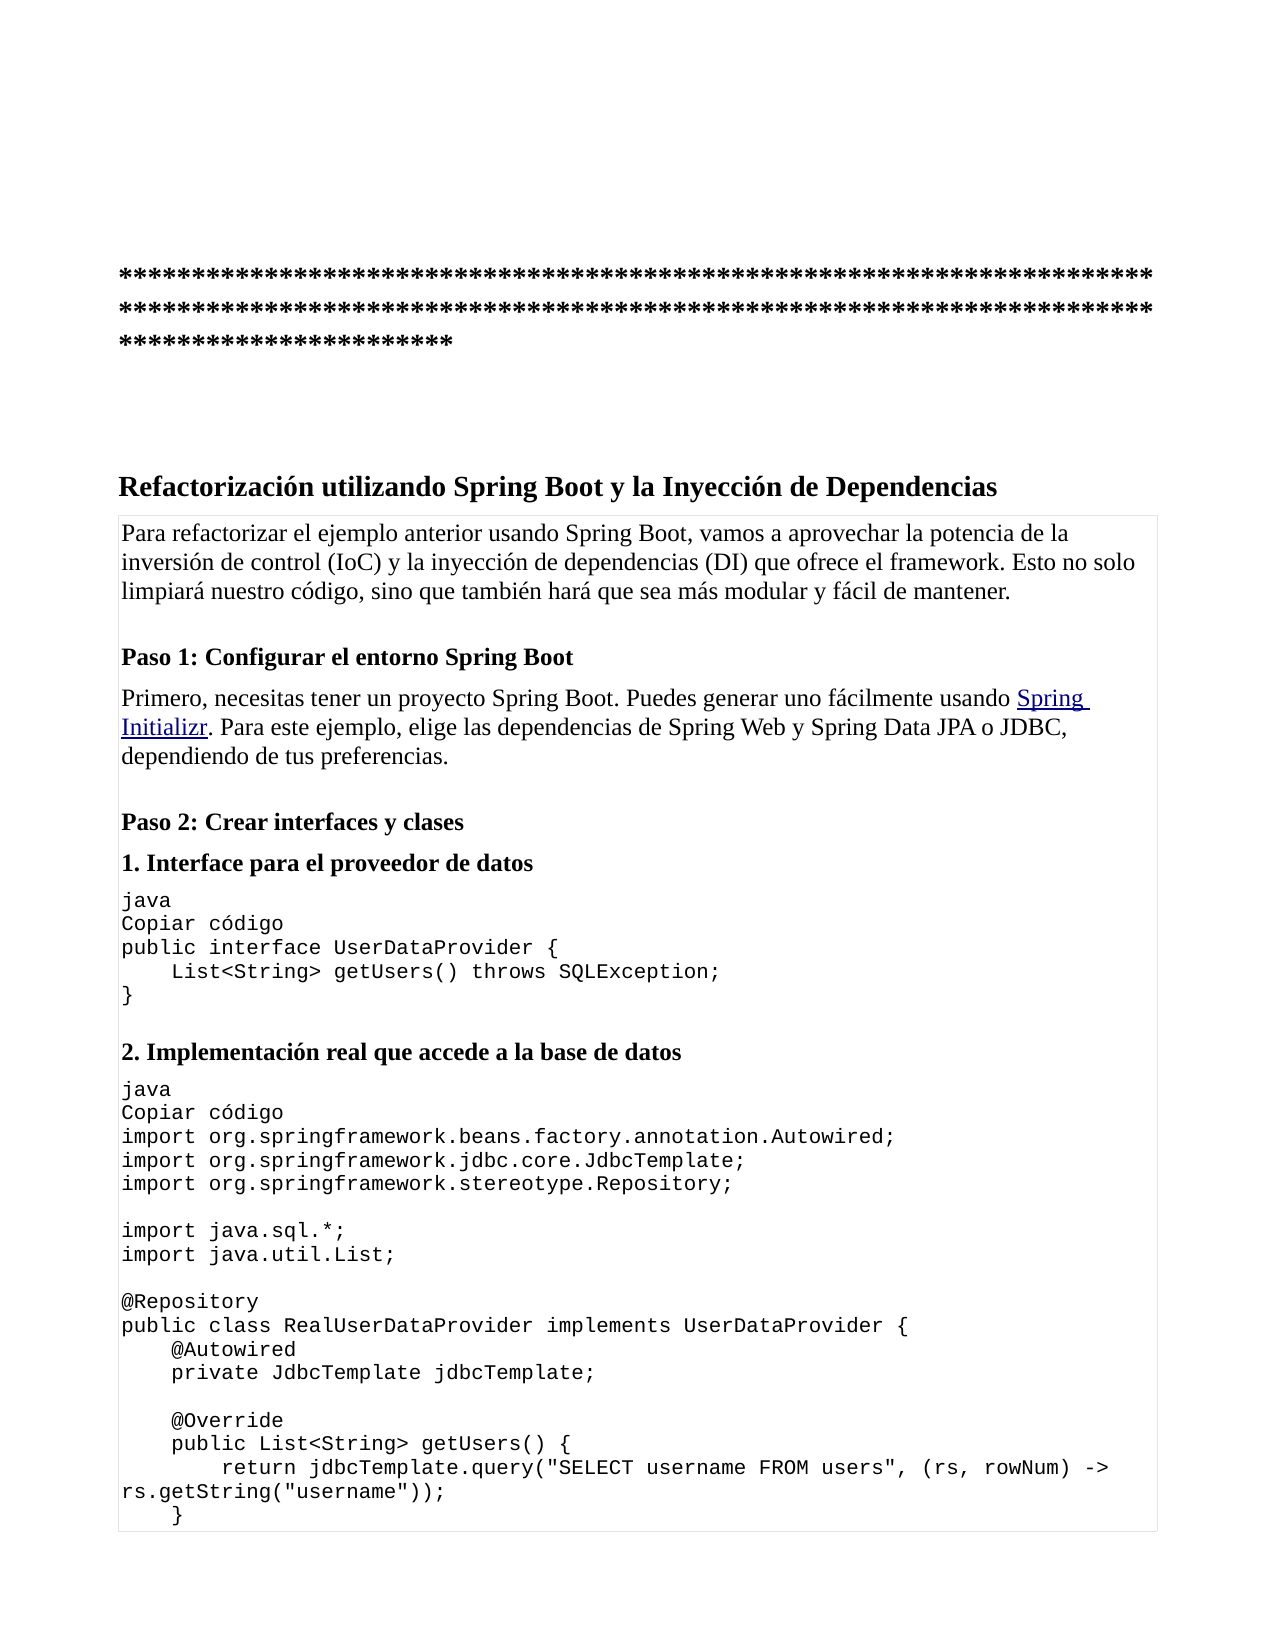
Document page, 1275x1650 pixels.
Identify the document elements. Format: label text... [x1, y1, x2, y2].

text @Autowired [119, 1336, 1157, 1359]
text public interface UserDataProvider { [119, 934, 1157, 958]
subtitle Paso 1: Configurar el entorno Spring Boot [119, 639, 1157, 671]
text Para refactorizar el ejemplo anterior usando Spring Boot, vamos a aprovechar la potencia de la inversión de control (IoC) y la inyección de dependencias (DI) que ofrece el framework. Esto no solo limpiará nuestro código, sino que también hará que sea más modular y fácil de mantener. [119, 516, 1157, 605]
subtitle Refactorización utilizando Spring Boot y la Inyección de Dependencias [118, 469, 1157, 503]
text java [119, 1076, 1157, 1099]
text public class RealUserDataProvider implements UserDataProvider { [119, 1312, 1157, 1336]
text import org.springframework.beans.factory.annotation.Autowired; [119, 1123, 1157, 1147]
text public List<String> getUsers() { [119, 1430, 1157, 1454]
text Copiar código [119, 910, 1157, 934]
text @Repository [119, 1288, 1157, 1312]
subtitle Paso 2: Crear interfaces y clases [119, 804, 1157, 836]
text } [119, 981, 1157, 1008]
text } [119, 1501, 1157, 1531]
text import org.springframework.stereotype.Repository; [119, 1170, 1157, 1197]
text Primero, necesitas tener un proyecto Spring Boot. Puedes generar uno fácilmente usando Spring Initializr. Para este ejemplo, elige las dependencias de Spring Web y Spring Data JPA o JDBC, dependiendo de tus preferencias. [119, 680, 1157, 770]
text List<String> getUsers() throws SQLException; [119, 958, 1157, 981]
text 1. Interface para el proveedor de datos [119, 845, 1157, 877]
text java [119, 887, 1157, 910]
text Copiar código [119, 1099, 1157, 1123]
text private JdbcTemplate jdbcTemplate; [119, 1359, 1157, 1386]
text 2. Implementación real que accede a la base de datos [119, 1034, 1157, 1066]
text return jdbcTemplate.query("SELECT username FROM users", (rs, rowNum) -> rs.getString("username")); [119, 1454, 1157, 1501]
text import org.springframework.jdbc.core.JdbcTemplate; [119, 1147, 1157, 1170]
text import java.sql.*; [119, 1217, 1157, 1241]
text @Override [119, 1407, 1157, 1430]
subtitle ********************************************************************************************************************************************************************* [118, 260, 1157, 361]
text import java.util.List; [119, 1241, 1157, 1268]
